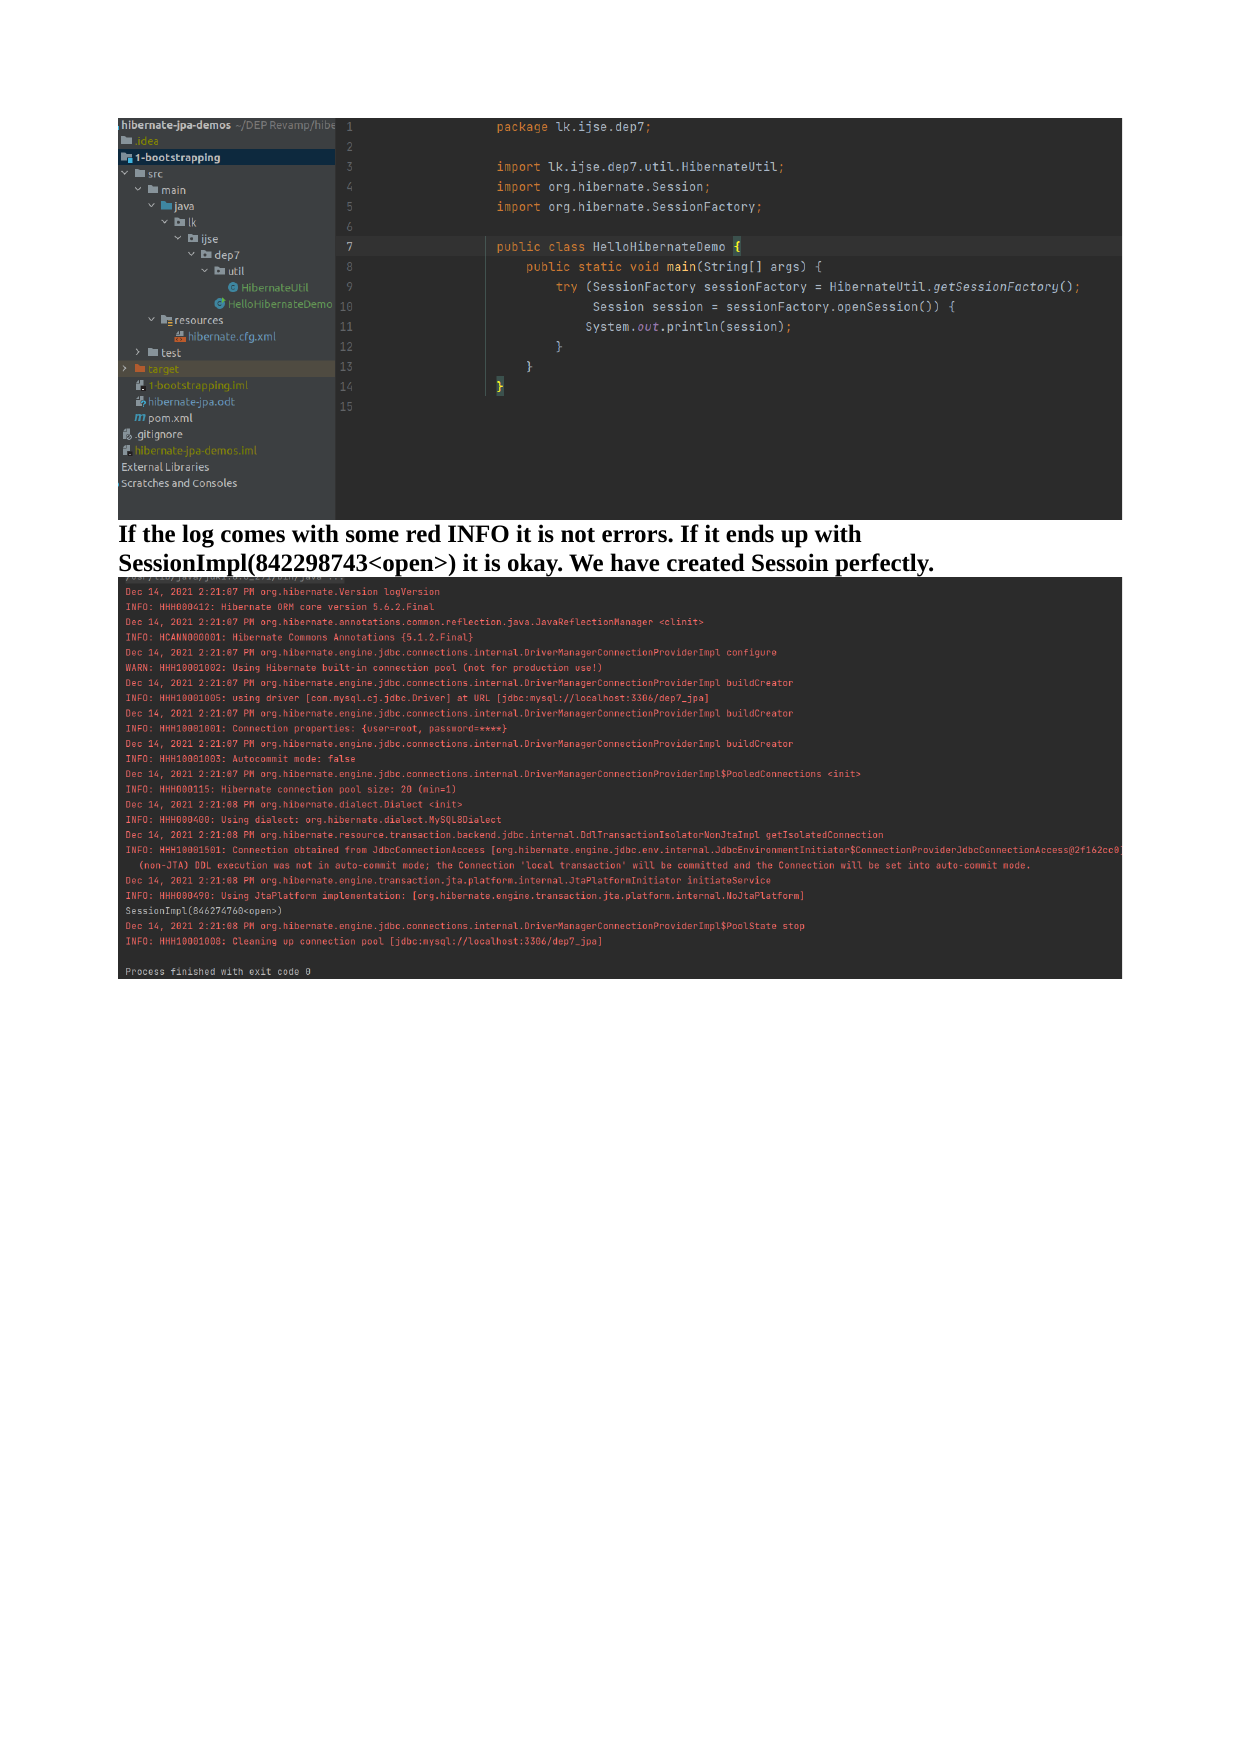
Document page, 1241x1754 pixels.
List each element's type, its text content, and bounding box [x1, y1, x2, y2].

text If the log comes with some red INFO it is not errors. If it ends up with SessionImpl(842298743<open>) it is okay. We have created Sessoin perfectly. [118, 520, 1122, 577]
picture [118, 118, 1123, 520]
picture [118, 577, 1123, 979]
